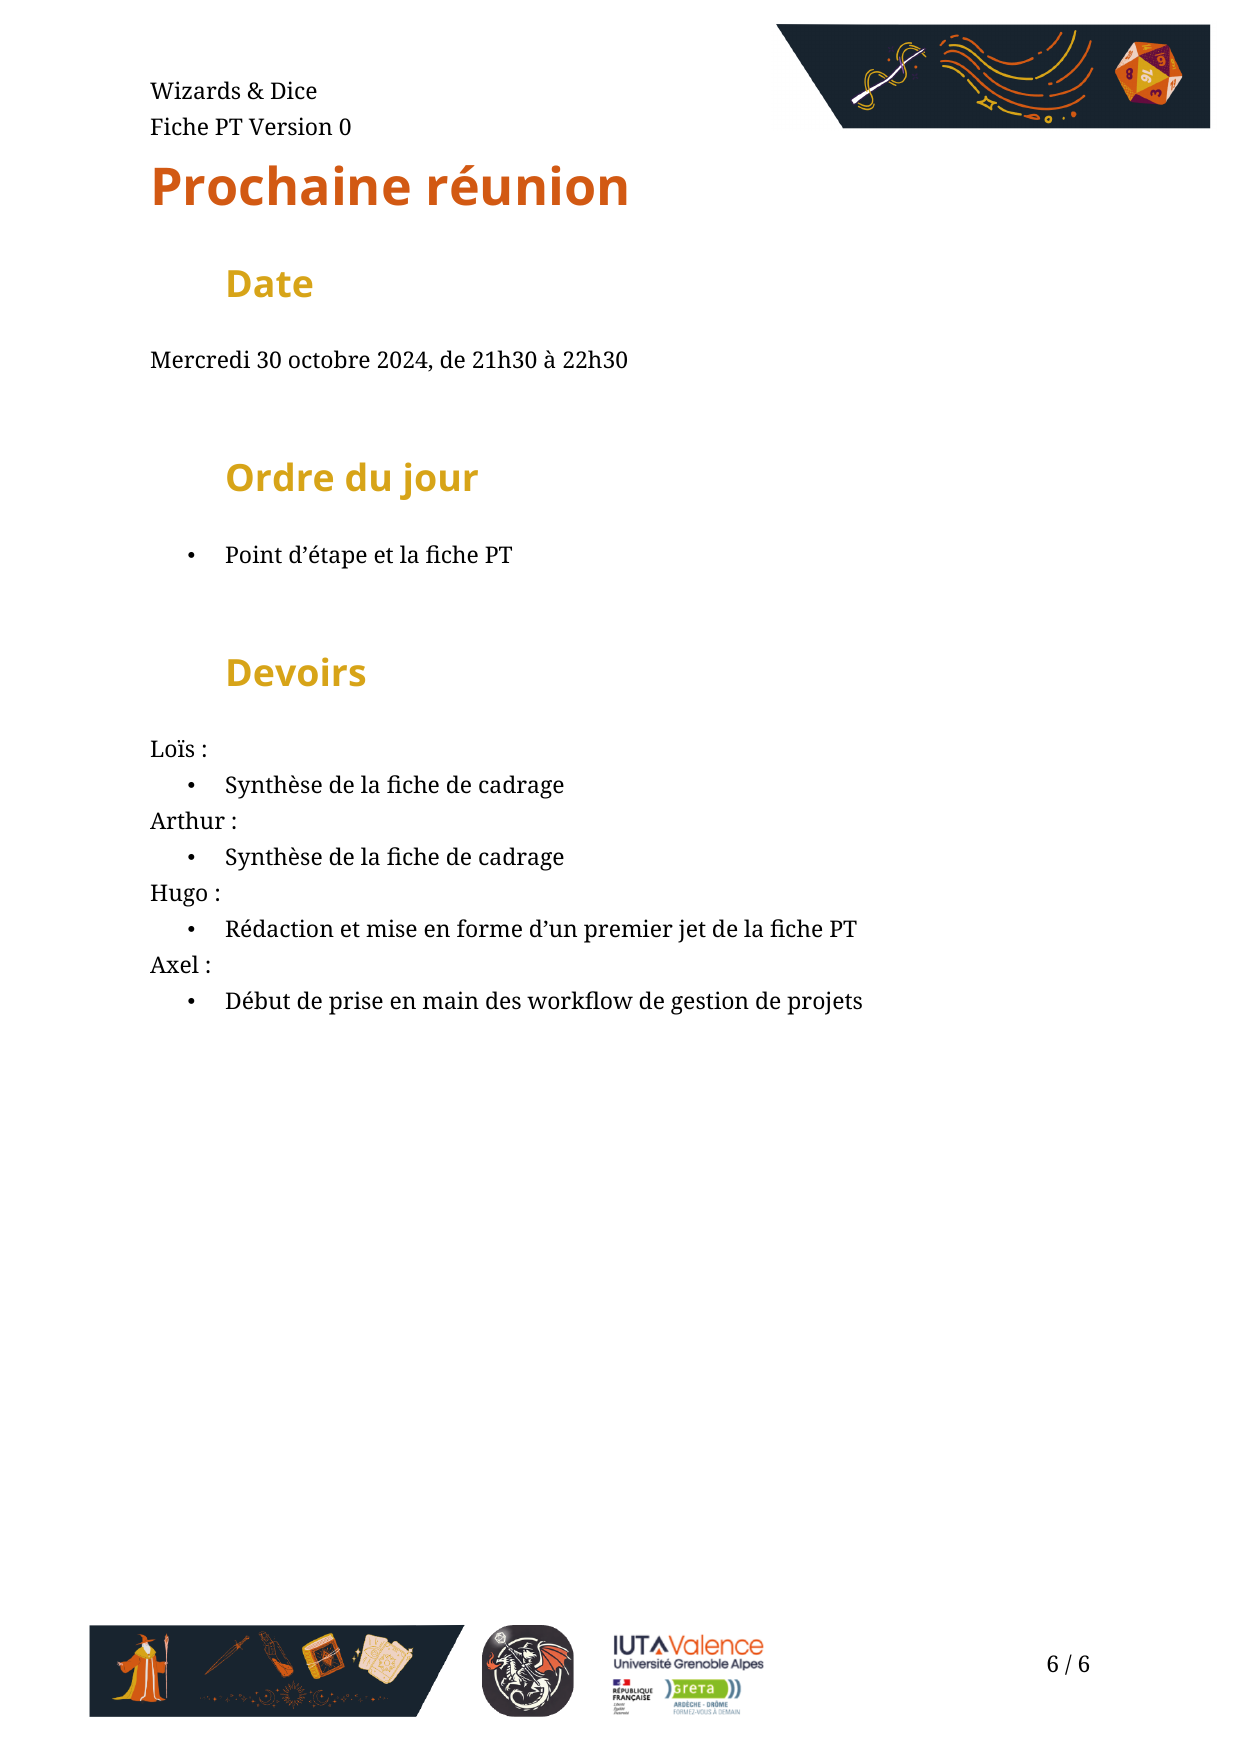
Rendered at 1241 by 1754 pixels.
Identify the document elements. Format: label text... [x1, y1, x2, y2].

list Rédaction et mise en forme d’un premier jet de la fiche PT [187, 913, 1090, 944]
list Synthèse de la fiche de cadrage [187, 841, 1090, 872]
text Axel : [150, 949, 1090, 980]
text Hugo : [150, 877, 1090, 908]
list Synthèse de la fiche de cadrage [187, 769, 1090, 801]
list Point d’étape et la fiche PT [187, 539, 1090, 570]
subtitle Devoirs [225, 646, 1090, 697]
subtitle Prochaine réunion [150, 150, 1090, 221]
picture [771, 21, 1218, 131]
picture [81, 1614, 788, 1726]
text Loïs : [150, 733, 1090, 765]
subtitle Date [225, 257, 1090, 308]
text Arthur : [150, 805, 1090, 837]
subtitle Ordre du jour [225, 452, 1090, 503]
text Mercredi 30 octobre 2024, de 21h30 à 22h30 [150, 344, 1090, 375]
list Début de prise en main des workflow de gestion de projets [187, 985, 1090, 1016]
